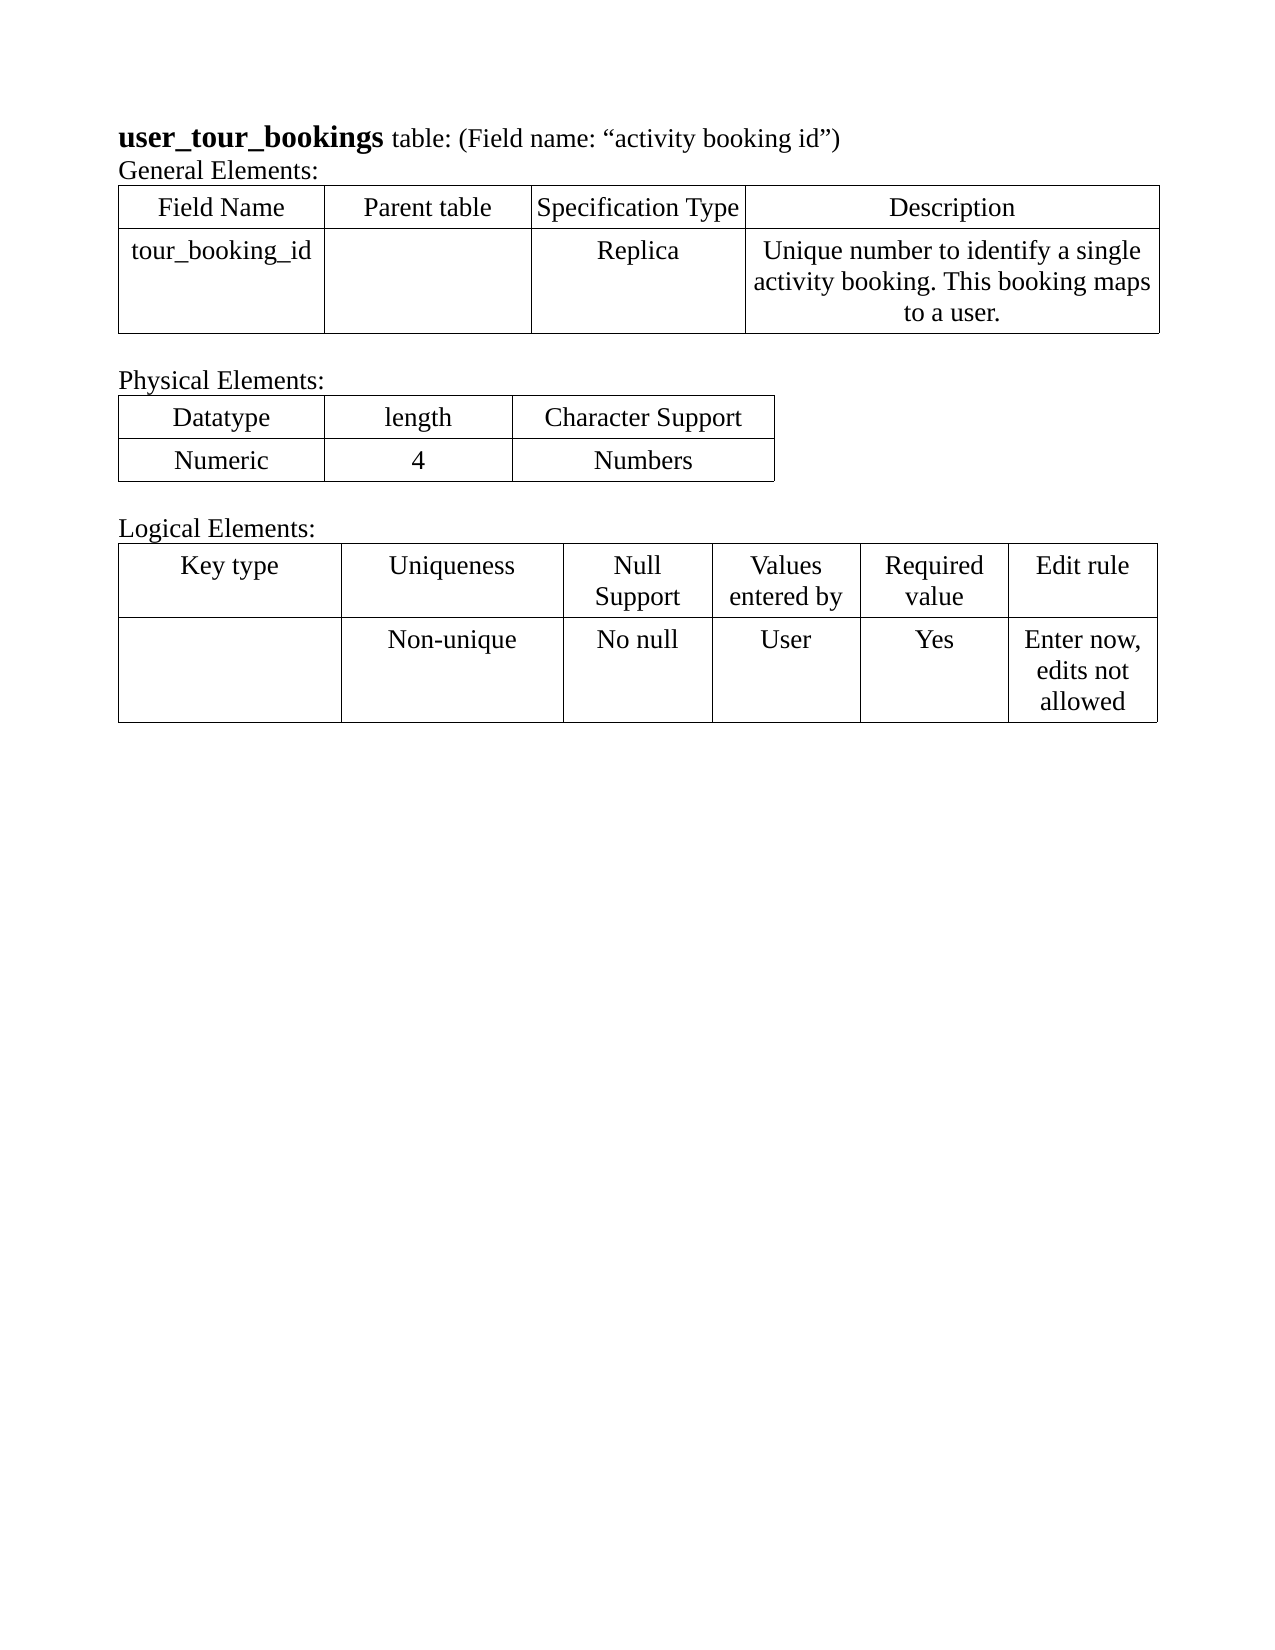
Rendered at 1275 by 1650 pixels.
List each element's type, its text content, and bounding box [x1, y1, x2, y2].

table_cell tour_booking_id [119, 229, 324, 333]
text Physical Elements: [118, 364, 1157, 395]
table_cell No null [564, 618, 712, 722]
table_cell Replica [532, 229, 745, 333]
text Logical Elements: [118, 512, 1157, 543]
table_cell Unique number to identify a single activity booking. This booking maps to a user. [746, 229, 1159, 333]
table_cell Non-unique [342, 618, 563, 722]
table_cell 4 [325, 439, 512, 481]
text user_tour_bookings table: (Field name: “activity booking id”) [118, 118, 1157, 154]
table_header Values entered by [713, 544, 860, 617]
table_header Edit rule [1009, 544, 1157, 617]
table_header Specification Type [532, 186, 745, 228]
table_header Character Support [513, 396, 774, 438]
table_cell Enter now, edits not allowed [1009, 618, 1157, 722]
table_header Null Support [564, 544, 712, 617]
table_header Datatype [119, 396, 324, 438]
table_cell User [713, 618, 860, 722]
table_header Description [746, 186, 1159, 228]
table_header Uniqueness [342, 544, 563, 617]
table_cell Numeric [119, 439, 324, 481]
table_header length [325, 396, 512, 438]
table_header Field Name [119, 186, 324, 228]
table_cell [325, 229, 531, 333]
table_header Key type [119, 544, 341, 617]
table_cell Yes [861, 618, 1008, 722]
table_header Required value [861, 544, 1008, 617]
table_cell Numbers [513, 439, 774, 481]
table_header Parent table [325, 186, 531, 228]
text General Elements: [118, 154, 1157, 185]
table_cell [119, 618, 341, 722]
